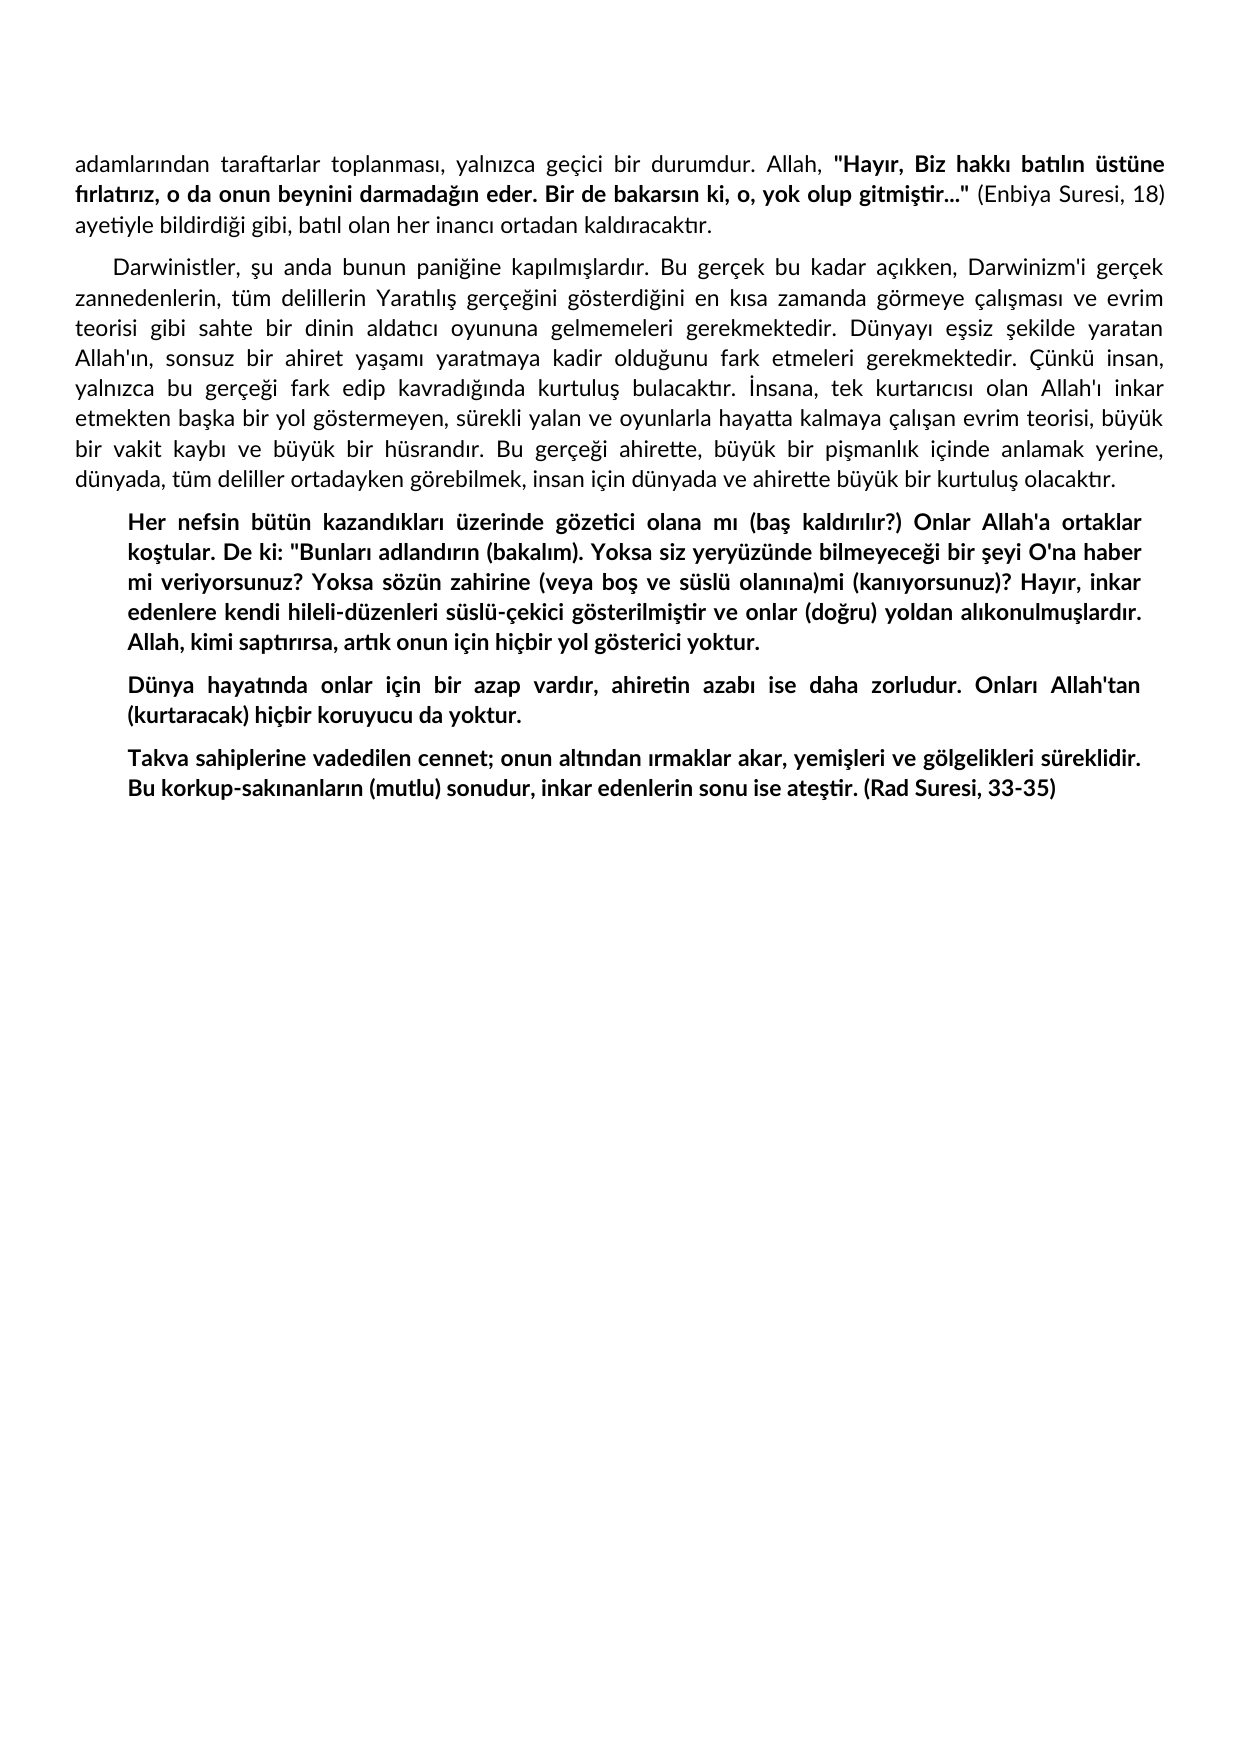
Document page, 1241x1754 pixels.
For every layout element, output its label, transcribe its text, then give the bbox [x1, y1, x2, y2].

text Dünya hayatında onlar için bir azap vardır, ahiretin azabı ise daha zorludur. Onları Allah'tan (kurtaracak) hiçbir koruyucu da yoktur. [127, 671, 1143, 728]
text Darwinistler, şu anda bunun paniğine kapılmışlardır. Bu gerçek bu kadar açıkken, Darwinizm'i gerçek zannedenlerin, tüm delillerin Yaratılış gerçeğini gösterdiğini en kısa zamanda görmeye çalışması ve evrim teorisi gibi sahte bir dinin aldatıcı oyununa gelmemeleri gerekmektedir. Dünyayı eşsiz şekilde yaratan Allah'ın, sonsuz bir ahiret yaşamı yaratmaya kadir olduğunu fark etmeleri gerekmektedir. Çünkü insan, yalnızca bu gerçeği fark edip kavradığında kurtuluş bulacaktır. İnsana, tek kurtarıcısı olan Allah'ı inkar etmekten başka bir yol göstermeyen, sürekli yalan ve oyunlarla hayatta kalmaya çalışan evrim teorisi, büyük bir vakit kaybı ve büyük bir hüsrandır. Bu gerçeği ahirette, büyük bir pişmanlık içinde anlamak yerine, dünyada, tüm deliller ortadayken görebilmek, insan için dünyada ve ahirette büyük bir kurtuluş olacaktır. [75, 253, 1165, 492]
text adamlarından taraftarlar toplanması, yalnızca geçici bir durumdur. Allah, "Hayır, Biz hakkı batılın üstüne fırlatırız, o da onun beynini darmadağın eder. Bir de bakarsın ki, o, yok olup gitmiştir..." (Enbiya Suresi, 18) ayetiyle bildirdiği gibi, batıl olan her inancı ortadan kaldıracaktır. [75, 150, 1165, 238]
text Her nefsin bütün kazandıkları üzerinde gözetici olana mı (baş kaldırılır?) Onlar Allah'a ortaklar koştular. De ki: "Bunları adlandırın (bakalım). Yoksa siz yeryüzünde bilmeyeceği bir şeyi O'na haber mi veriyorsunuz? Yoksa sözün zahirine (veya boş ve süslü olanına)mi (kanıyorsunuz)? Hayır, inkar edenlere kendi hileli-düzenleri süslü-çekici gösterilmiştir ve onlar (doğru) yoldan alıkonulmuşlardır. Allah, kimi saptırırsa, artık onun için hiçbir yol gösterici yoktur. [127, 507, 1143, 656]
text Takva sahiplerine vadedilen cennet; onun altından ırmaklar akar, yemişleri ve gölgelikleri süreklidir. Bu korkup-sakınanların (mutlu) sonudur, inkar edenlerin sonu ise ateştir. (Rad Suresi, 33-35) [127, 744, 1143, 801]
